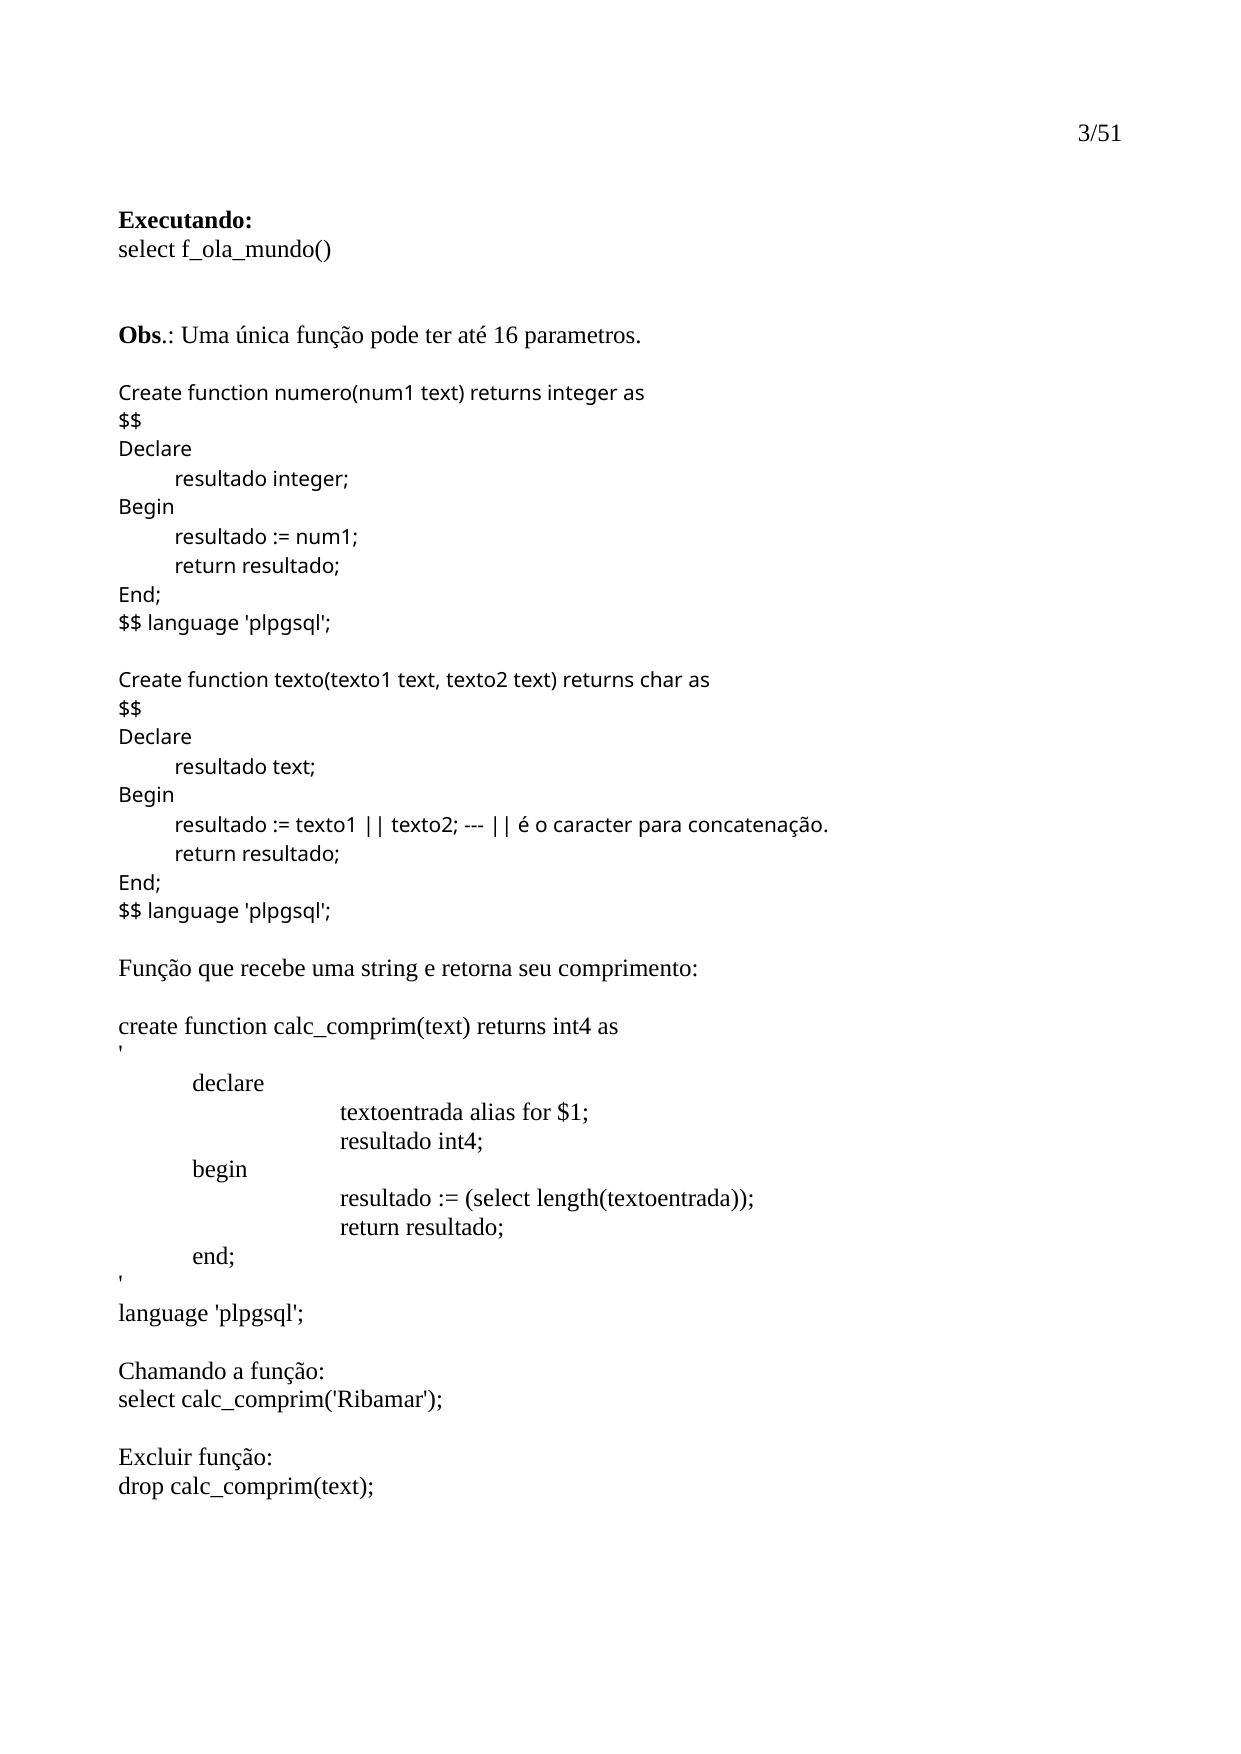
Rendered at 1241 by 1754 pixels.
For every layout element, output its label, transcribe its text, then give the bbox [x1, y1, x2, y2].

text End; [118, 868, 1122, 896]
text select f_ola_mundo() [118, 234, 1122, 263]
text language 'plpgsql'; [118, 1298, 1122, 1327]
text $$ language 'plpgsql'; [118, 896, 1122, 924]
text Chamando a função: [118, 1356, 1122, 1384]
text Declare [118, 722, 1122, 751]
text resultado := texto1 || texto2; --- || é o caracter para concatenação. [118, 809, 1122, 838]
text resultado := (select length(textoentrada)); [118, 1183, 1122, 1212]
text resultado integer; [118, 463, 1122, 492]
text resultado int4; [118, 1126, 1122, 1154]
text return resultado; [118, 838, 1122, 868]
text Obs.: Uma única função pode ter até 16 parametros. [118, 320, 1122, 349]
text $$ [118, 406, 1122, 434]
text declare [118, 1068, 1122, 1097]
text create function calc_comprim(text) returns int4 as [118, 1011, 1122, 1039]
text return resultado; [118, 550, 1122, 580]
text Create function texto(texto1 text, texto2 text) returns char as [118, 665, 1122, 694]
text Função que recebe uma string e retorna seu comprimento: [118, 953, 1122, 982]
text resultado text; [118, 751, 1122, 780]
text Declare [118, 434, 1122, 463]
text Executando: [118, 205, 1122, 234]
text Begin [118, 492, 1122, 521]
text ' [118, 1039, 1122, 1068]
text end; [118, 1241, 1122, 1269]
text textoentrada alias for $1; [118, 1097, 1122, 1126]
text $$ [118, 694, 1122, 722]
text resultado := num1; [118, 521, 1122, 550]
text select calc_comprim('Ribamar'); [118, 1384, 1122, 1413]
text Create function numero(num1 text) returns integer as [118, 378, 1122, 406]
text begin [118, 1154, 1122, 1183]
text ' [118, 1269, 1122, 1298]
text End; [118, 580, 1122, 608]
text return resultado; [118, 1212, 1122, 1241]
text $$ language 'plpgsql'; [118, 608, 1122, 637]
text Begin [118, 780, 1122, 809]
text drop calc_comprim(text); [118, 1471, 1122, 1499]
text Excluir função: [118, 1442, 1122, 1471]
